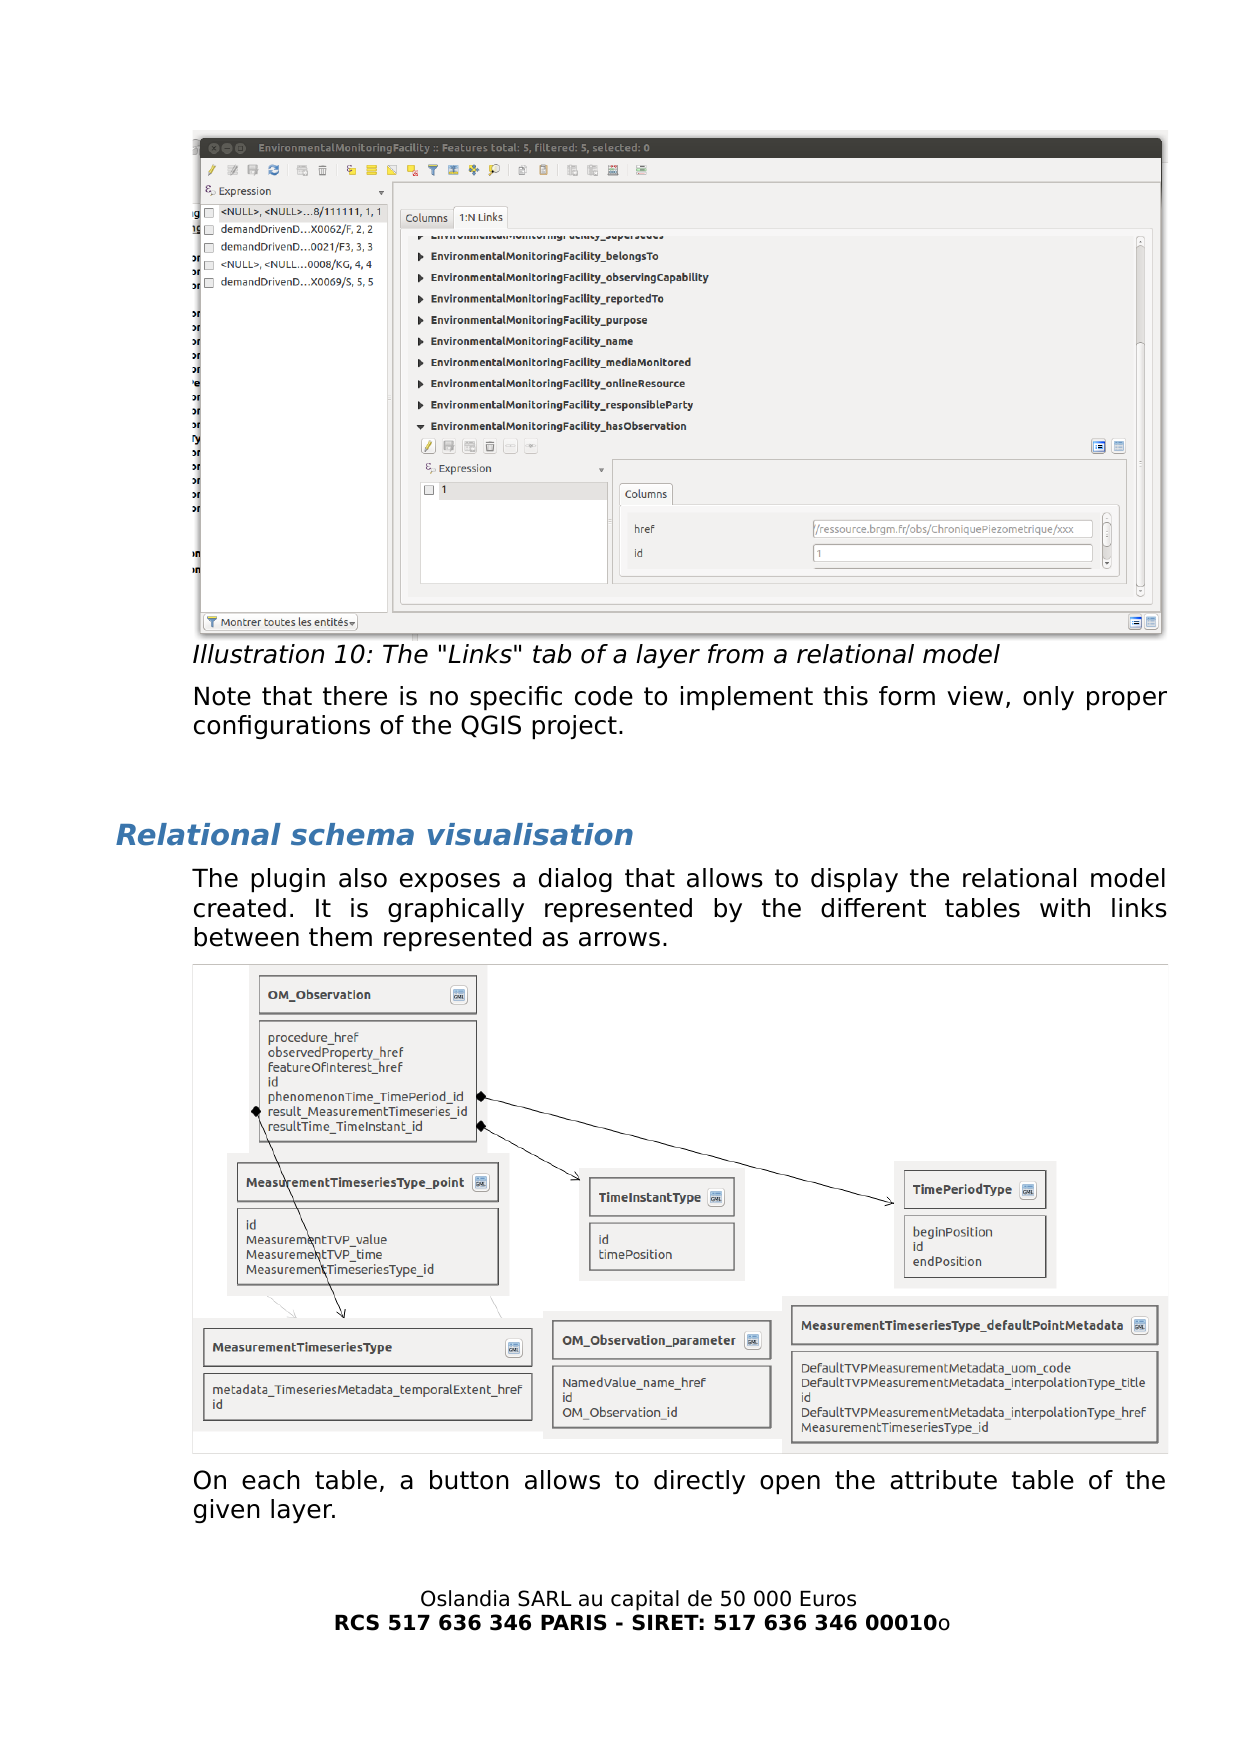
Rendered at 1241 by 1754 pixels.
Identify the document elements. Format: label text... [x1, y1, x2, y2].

picture [192, 130, 1169, 641]
text Illustration 10: The "Links" tab of a layer from a relational model [192, 641, 1168, 669]
picture [192, 964, 1169, 1454]
text Note that there is no specific code to implement this form view, only proper configurations of the QGIS project. [192, 682, 1168, 740]
text On each table, a button allows to directly open the attribute table of the given layer. [192, 1466, 1168, 1524]
subtitle Relational schema visualisation [116, 818, 1168, 852]
text The plugin also exposes a dialog that allows to display the relational model created. It is graphically represented by the different tables with links between them represented as arrows. [192, 864, 1168, 952]
